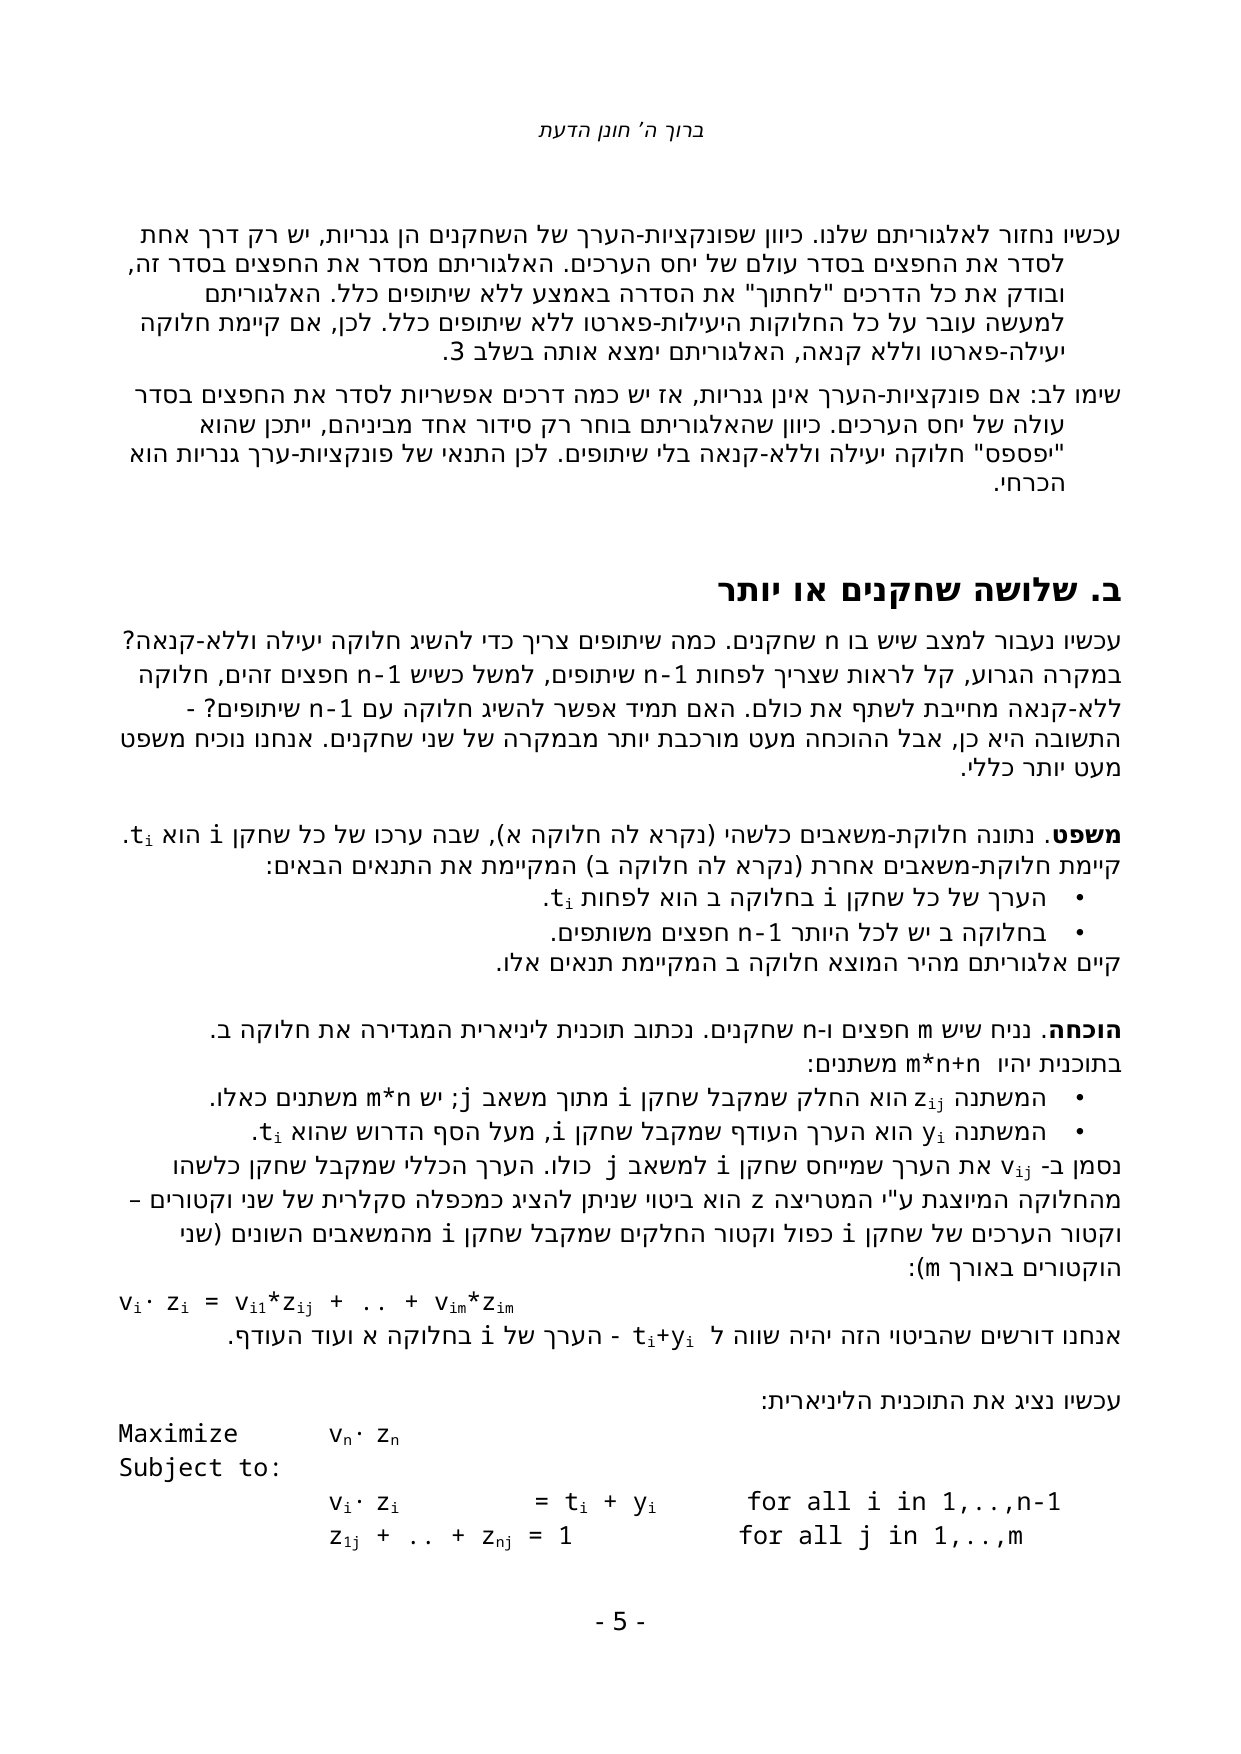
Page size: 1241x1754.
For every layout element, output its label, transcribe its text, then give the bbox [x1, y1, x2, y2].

list המשתנה yi הוא הערך העודף שמקבל שחקן i, מעל הסף הדרוש שהוא ti. [118, 1114, 1084, 1148]
text עכשיו נעבור למצב שיש בו n שחקנים. כמה שיתופים צריך כדי להשיג חלוקה יעילה וללא-קנאה? במקרה הגרוע, קל לראות שצריך לפחות n-1 שיתופים, למשל כשיש n-1 חפצים זהים, חלוקה ללא-קנאה מחייבת לשתף את כולם. האם תמיד אפשר להשיג חלוקה עם n-1 שיתופים? - התשובה היא כן, אבל ההוכחה מעט מורכבת יותר מבמקרה של שני שחקנים. אנחנו נוכיח משפט מעט יותר כללי. [118, 622, 1122, 783]
text הוכחה. נניח שיש m חפצים ו-n שחקנים. נכתוב תוכנית ליניארית המגדירה את חלוקה ב. בתוכנית יהיו m*n+n משתנים: [118, 1011, 1122, 1079]
text z1j + .. + znj = 1 for all j in 1,..,m [118, 1517, 1122, 1552]
list המשתנה zij הוא החלק שמקבל שחקן i מתוך משאב j; יש m*n משתנים כאלו. [118, 1079, 1084, 1114]
text Subject to: [118, 1449, 1122, 1483]
list בחלוקה ב יש לכל היותר n-1 חפצים משותפים. [118, 914, 1084, 948]
text Maximize vn· zn [118, 1415, 1122, 1449]
text vi· zi = vi1*zij + .. + vim*zim [118, 1284, 1122, 1318]
text קיים אלגוריתם מהיר המוצא חלוקה ב המקיימת תנאים אלו. [118, 948, 1122, 977]
text עכשיו נחזור לאלגוריתם שלנו. כיוון שפונקציות-הערך של השחקנים הן גנריות, יש רק דרך אחת לסדר את החפצים בסדר עולם של יחס הערכים. האלגוריתם מסדר את החפצים בסדר זה, ובודק את כל הדרכים "לחתוך" את הסדרה באמצע ללא שיתופים כלל. האלגוריתם למעשה עובר על כל החלוקות היעילות-פארטו ללא שיתופים כלל. לכן, אם קיימת חלוקה יעילה-פארטו וללא קנאה, האלגוריתם ימצא אותה בשלב 3. [118, 220, 1122, 366]
text עכשיו נציג את התוכנית הליניארית: [118, 1386, 1122, 1415]
text משפט. נתונה חלוקת-משאבים כלשהי (נקרא לה חלוקה א), שבה ערכו של כל שחקן i הוא ti. קיימת חלוקת-משאבים אחרת (נקרא לה חלוקה ב) המקיימת את התנאים הבאים: [118, 817, 1122, 880]
list הערך של כל שחקן i בחלוקה ב הוא לפחות ti. [118, 880, 1084, 914]
text vi· zi = ti + yi for all i in 1,..,n-1 [118, 1483, 1122, 1517]
subtitle ב. שלושה שחקנים או יותר [118, 571, 1122, 610]
text אנחנו דורשים שהביטוי הזה יהיה שווה ל ti+yi - הערך של i בחלוקה א ועוד העודף. [118, 1318, 1122, 1352]
text שימו לב: אם פונקציות-הערך אינן גנריות, אז יש כמה דרכים אפשריות לסדר את החפצים בסדר עולה של יחס הערכים. כיוון שהאלגוריתם בוחר רק סידור אחד מביניהם, ייתכן שהוא "יפספס" חלוקה יעילה וללא-קנאה בלי שיתופים. לכן התנאי של פונקציות-ערך גנריות הוא הכרחי. [118, 381, 1122, 497]
text נסמן ב- vij את הערך שמייחס שחקן i למשאב j כולו. הערך הכללי שמקבל שחקן כלשהו מהחלוקה המיוצגת ע"י המטריצה z הוא ביטוי שניתן להציג כמכפלה סקלרית של שני וקטורים – וקטור הערכים של שחקן i כפול וקטור החלקים שמקבל שחקן i מהמשאבים השונים (שני הוקטורים באורך m): [118, 1148, 1122, 1284]
